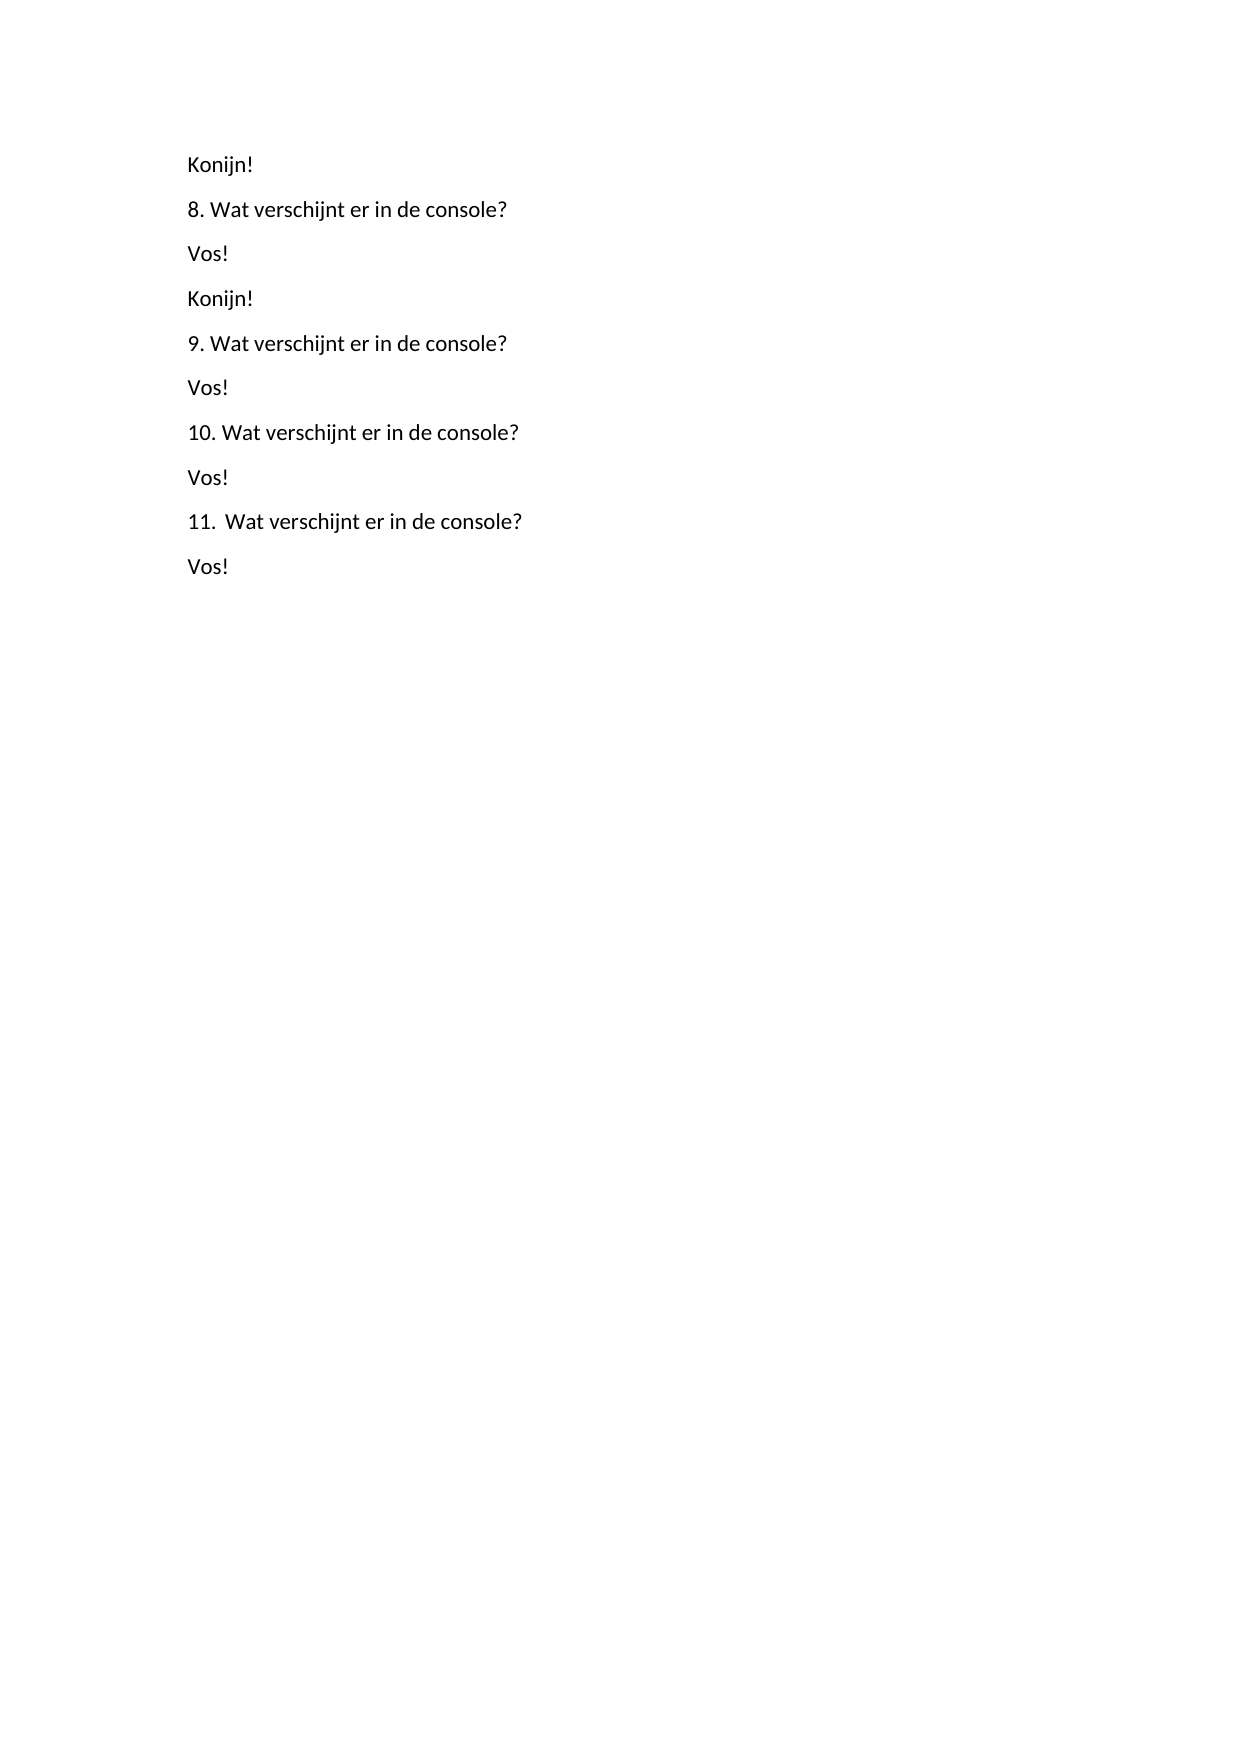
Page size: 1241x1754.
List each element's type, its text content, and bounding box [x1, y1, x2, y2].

text Vos! [187, 373, 1090, 401]
text 10. Wat verschijnt er in de console? [187, 418, 1090, 446]
text Konijn! [187, 150, 1090, 178]
text 9. Wat verschijnt er in de console? [187, 329, 1090, 357]
text Vos! [187, 552, 1090, 580]
text 8. Wat verschijnt er in de console? [187, 195, 1090, 223]
text Konijn! [187, 284, 1090, 312]
list Wat verschijnt er in de console? [187, 507, 1090, 536]
text Vos! [187, 463, 1090, 491]
text Vos! [187, 239, 1090, 267]
